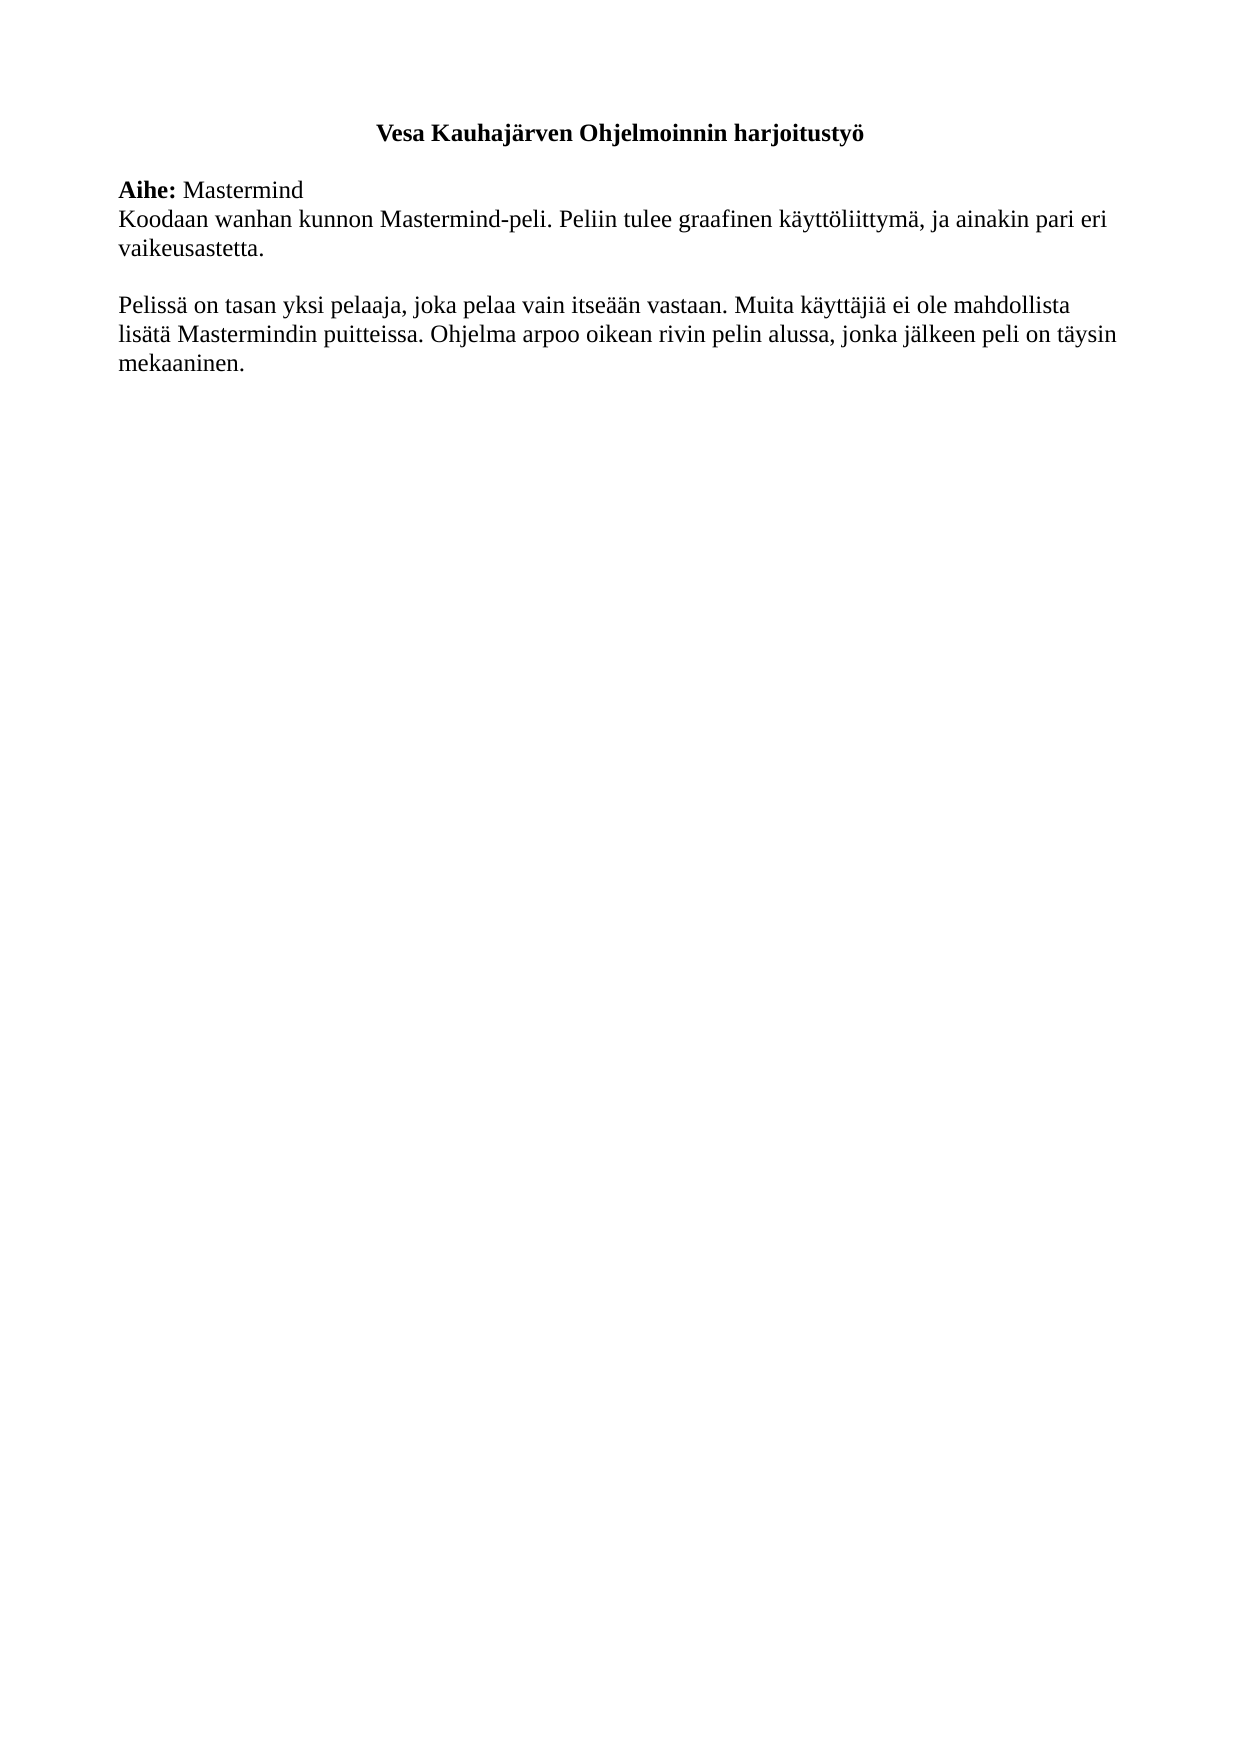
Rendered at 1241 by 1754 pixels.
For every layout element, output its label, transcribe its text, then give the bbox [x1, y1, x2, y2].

text Vesa Kauhajärven Ohjelmoinnin harjoitustyö [118, 118, 1122, 147]
text Aihe: Mastermind [118, 176, 1122, 204]
text Pelissä on tasan yksi pelaaja, joka pelaa vain itseään vastaan. Muita käyttäjiä ei ole mahdollista lisätä Mastermindin puitteissa. Ohjelma arpoo oikean rivin pelin alussa, jonka jälkeen peli on täysin mekaaninen. [118, 291, 1122, 377]
text Koodaan wanhan kunnon Mastermind-peli. Peliin tulee graafinen käyttöliittymä, ja ainakin pari eri vaikeusastetta. [118, 204, 1122, 262]
